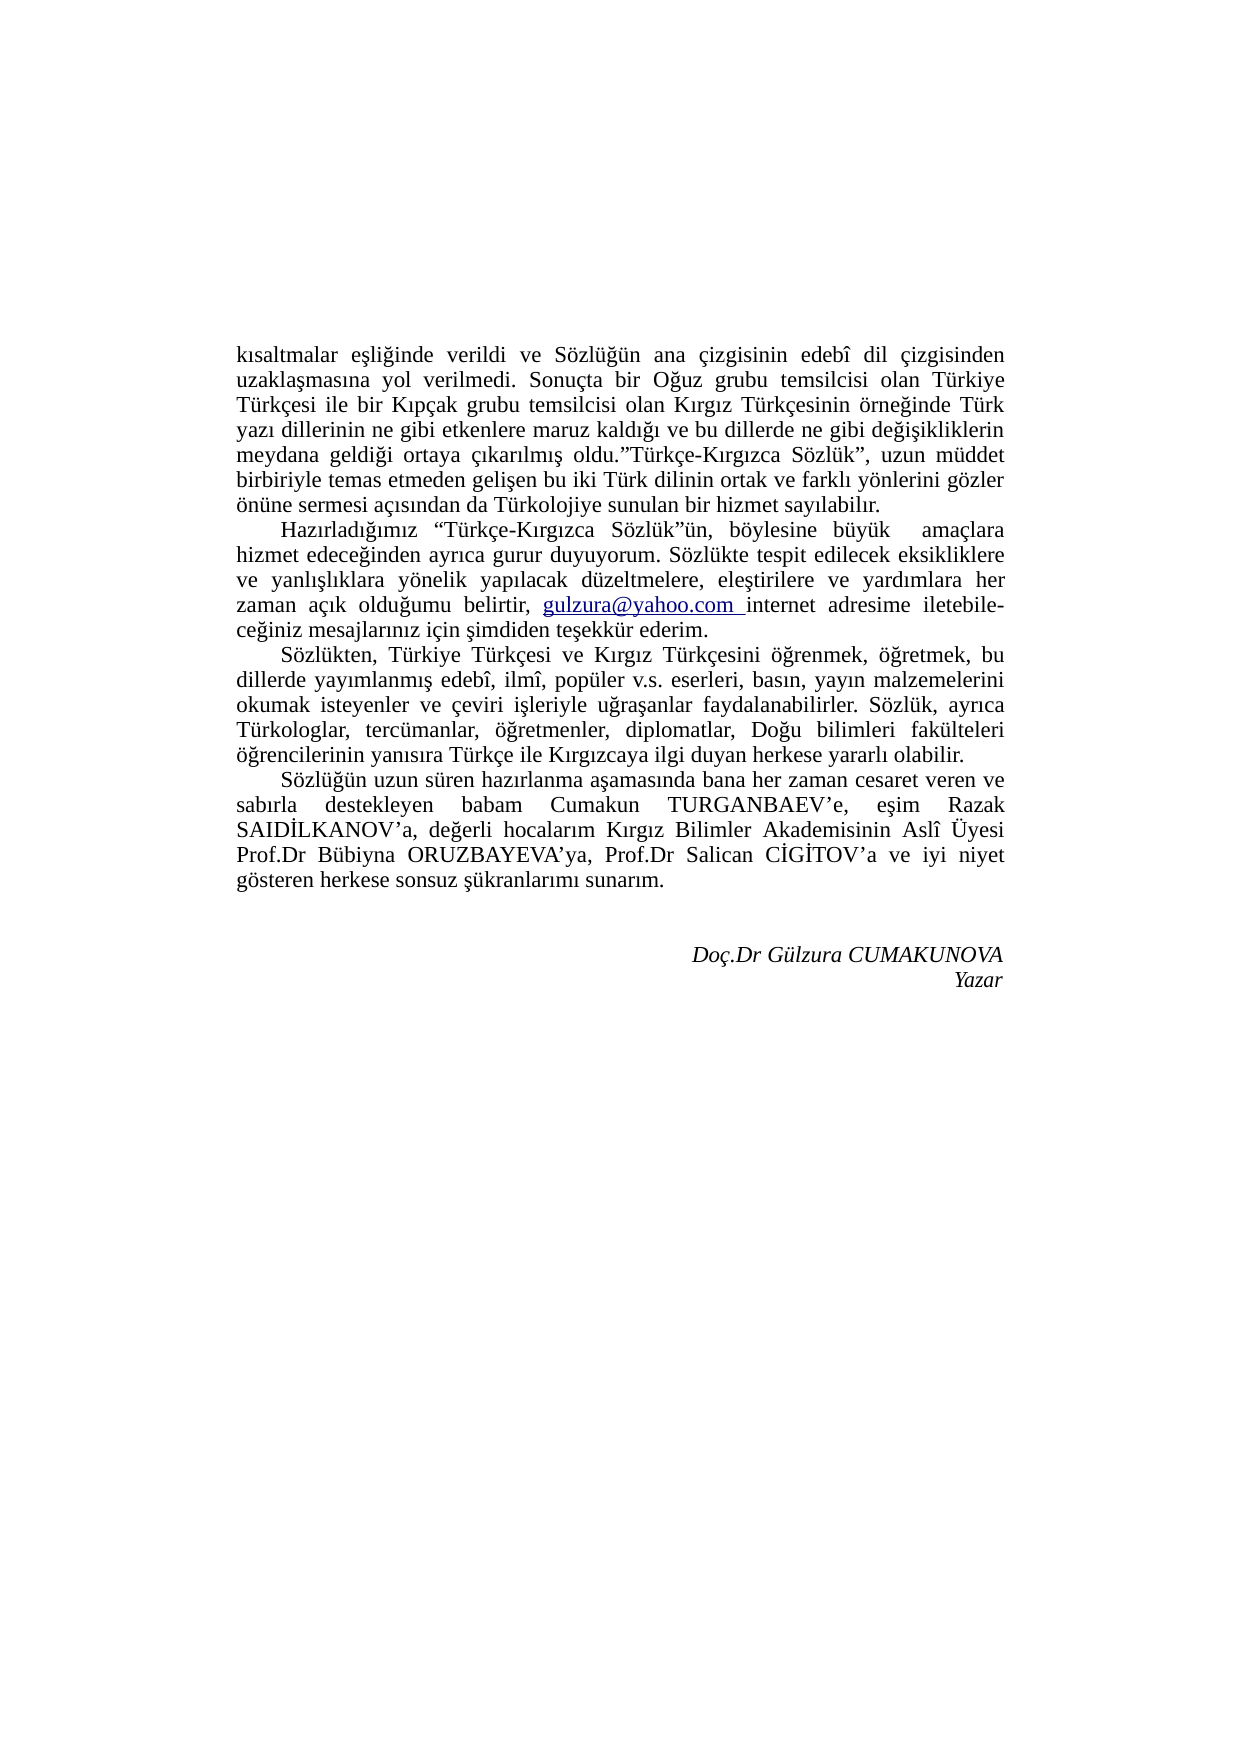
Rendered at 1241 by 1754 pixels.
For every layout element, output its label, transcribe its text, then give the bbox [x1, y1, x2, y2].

text Yazar [175, 967, 1005, 992]
text Sözlüğün uzun süren hazırlanma aşamasında bana her zaman cesaret veren ve sabırla destekleyen babam Cumakun TURGANBAEV’e, eşim Razak SAIDİLKANOV’a, değerli hocalarım Kırgız Bilimler Akademisinin Aslî Üyesi Prof.Dr Bübiyna ORUZBAYEVA’ya, Prof.Dr Salican CİGİTOV’a ve iyi niyet gösteren herkese sonsuz şükranlarımı sunarım. [236, 767, 1005, 892]
text Doç.Dr Gülzura CUMAKUNOVA [175, 941, 1005, 967]
text Sözlükten, Türkiye Türkçesi ve Kırgız Türkçesini öğrenmek, öğretmek, bu dillerde yayımlanmış edebî, ilmî, popüler v.s. eserleri, basın, yayın malzemelerini okumak isteyenler ve çeviri işleriyle uğraşanlar faydalanabilirler. Sözlük, ayrıca Türkologlar, tercümanlar, öğretmenler, diplomatlar, Doğu bilimleri fakülteleri öğrencilerinin yanısıra Türkçe ile Kırgızcaya ilgi duyan herkese yararlı olabilir. [236, 642, 1005, 767]
text Hazırladığımız “Türkçe-Kırgızca Sözlük”ün, böylesine büyük amaçlara hizmet edeceğinden ayrıca gurur duyuyorum. Sözlükte tespit edilecek eksikliklere ve yanlışlıklara yönelik yapılacak düzeltmelere, eleştirilere ve yardımlara her zaman açık olduğumu belirtir, gulzura@yahoo.com internet adresime iletebile- ceğiniz mesajlarınız için şimdiden teşekkür ederim. [236, 517, 1005, 642]
text kısaltmalar eşliğinde verildi ve Sözlüğün ana çizgisinin edebî dil çizgisinden uzaklaşmasına yol verilmedi. Sonuçta bir Oğuz grubu temsilcisi olan Türkiye Türkçesi ile bir Kıpçak grubu temsilcisi olan Kırgız Türkçesinin örneğinde Türk yazı dillerinin ne gibi etkenlere maruz kaldığı ve bu dillerde ne gibi değişikliklerin meydana geldiği ortaya çıkarılmış oldu.”Türkçe-Kırgızca Sözlük”, uzun müddet birbiriyle temas etmeden gelişen bu iki Türk dilinin ortak ve farklı yönlerini gözler önüne sermesi açısından da Türkolojiye sunulan bir hizmet sayılabilır. [236, 342, 1005, 517]
